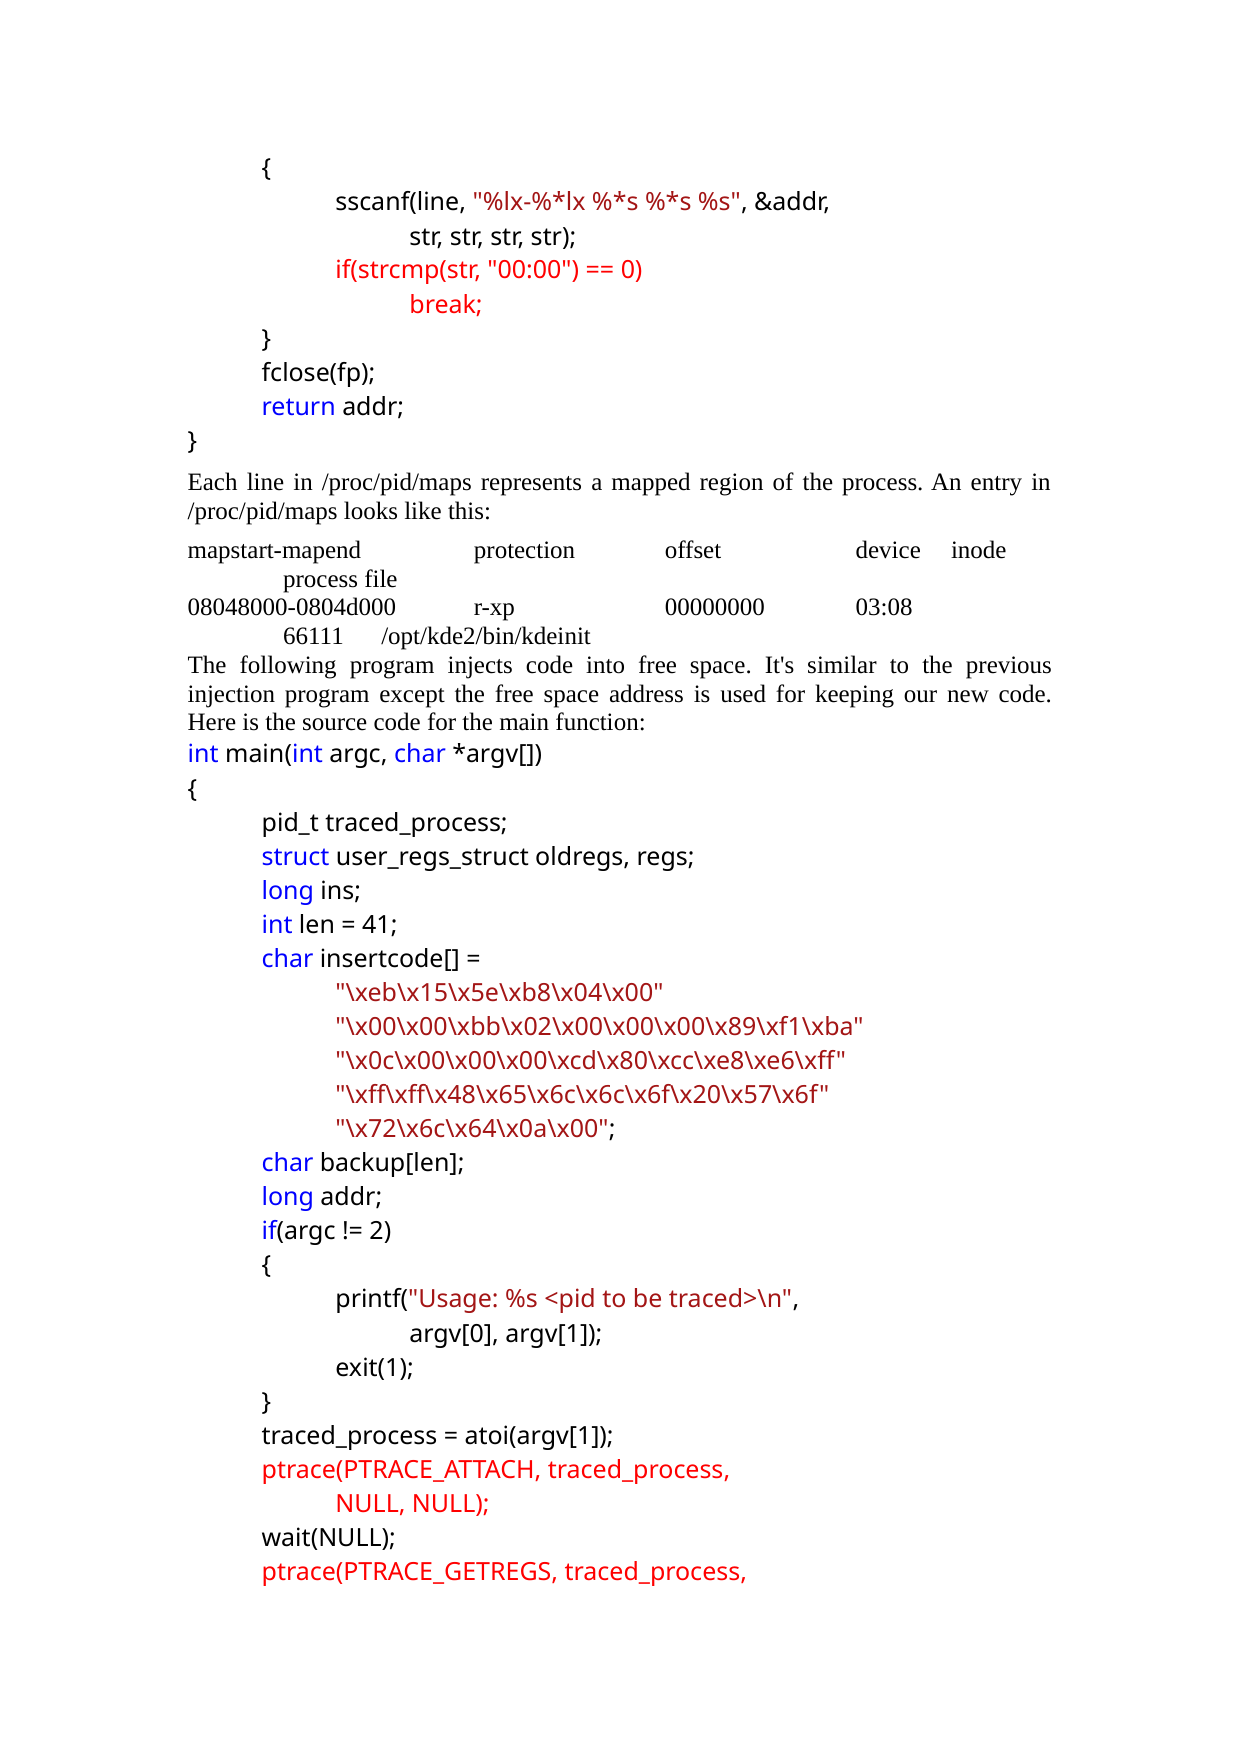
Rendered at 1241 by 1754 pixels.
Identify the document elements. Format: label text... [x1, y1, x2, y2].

text printf("Usage: %s <pid to be traced>\n", [187, 1281, 1053, 1315]
text int len = 41; [187, 906, 1053, 941]
text if(argc != 2) [187, 1213, 1053, 1247]
text { [187, 150, 1053, 184]
text char insertcode[] = [187, 941, 1053, 974]
text "\x00\x00\xbb\x02\x00\x00\x00\x89\xf1\xba" [187, 1009, 1053, 1043]
text if(strcmp(str, "00:00") == 0) [187, 252, 1053, 286]
text NULL, NULL); [187, 1486, 1053, 1519]
text pid_t traced_process; [187, 804, 1053, 838]
text fclose(fp); [187, 354, 1053, 388]
text "\xeb\x15\x5e\xb8\x04\x00" [187, 974, 1053, 1009]
text ptrace(PTRACE_GETREGS, traced_process, [187, 1554, 1053, 1588]
text "\x72\x6c\x64\x0a\x00"; [187, 1111, 1053, 1145]
text } [187, 320, 1053, 354]
text return addr; [187, 388, 1053, 422]
text sscanf(line, "%lx-%*lx %*s %*s %s", &addr, [187, 184, 1053, 218]
text 08048000-0804d000 r-xp 00000000 03:08 66111 /opt/kde2/bin/kdeinit [187, 592, 1053, 650]
text break; [187, 286, 1053, 320]
text long addr; [187, 1179, 1053, 1213]
text { [187, 770, 1053, 804]
text } [187, 422, 1053, 457]
text { [187, 1247, 1053, 1281]
text "\xff\xff\x48\x65\x6c\x6c\x6f\x20\x57\x6f" [187, 1077, 1053, 1111]
text "\x0c\x00\x00\x00\xcd\x80\xcc\xe8\xe6\xff" [187, 1043, 1053, 1077]
text int main(int argc, char *argv[]) [187, 736, 1053, 770]
text exit(1); [187, 1349, 1053, 1383]
text struct user_regs_struct oldregs, regs; [187, 838, 1053, 872]
text The following program injects code into free space. It's similar to the previous injection program except the free space address is used for keeping our new code. Here is the source code for the main function: [187, 650, 1053, 736]
text argv[0], argv[1]); [187, 1315, 1053, 1349]
text traced_process = atoi(argv[1]); [187, 1417, 1053, 1451]
text str, str, str, str); [187, 218, 1053, 252]
text mapstart-mapend protection offset device inode process file [187, 535, 1053, 592]
text ptrace(PTRACE_ATTACH, traced_process, [187, 1451, 1053, 1486]
text char backup[len]; [187, 1145, 1053, 1179]
text long ins; [187, 872, 1053, 906]
text } [187, 1383, 1053, 1417]
text wait(NULL); [187, 1519, 1053, 1554]
text Each line in /proc/pid/maps represents a mapped region of the process. An entry in /proc/pid/maps looks like this: [187, 467, 1053, 524]
